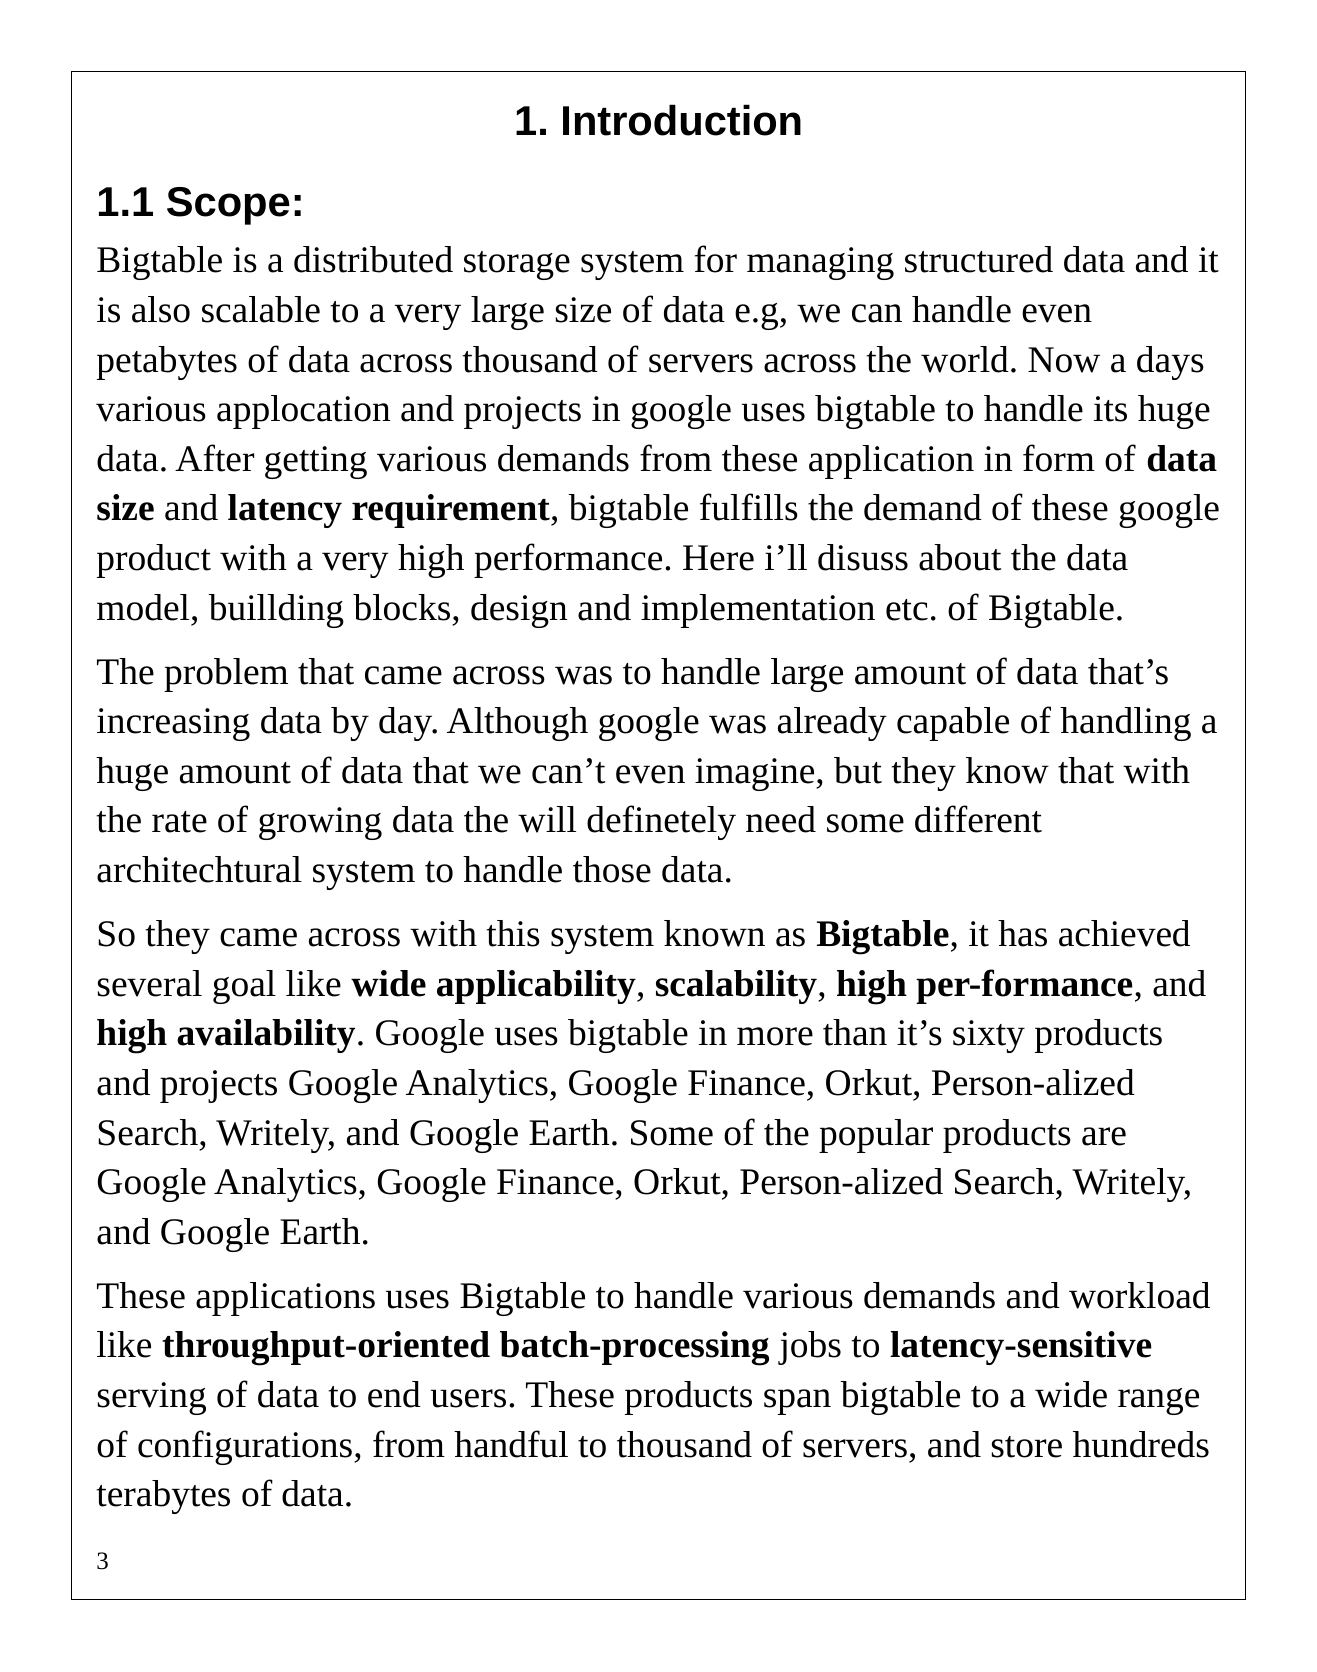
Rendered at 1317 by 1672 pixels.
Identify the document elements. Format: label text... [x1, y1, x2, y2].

text These applications uses Bigtable to handle various demands and workload like throughput-oriented batch-processing jobs to latency-sensitive serving of data to end users. These products span bigtable to a wide range of configurations, from handful to thousand of servers, and store hundreds terabytes of data. [96, 1273, 1221, 1515]
text The problem that came across was to handle large amount of data that’s increasing data by day. Although google was already capable of handling a huge amount of data that we can’t even imagine, but they know that with the rate of growing data the will definetely need some different architechtural system to handle those data. [96, 649, 1221, 891]
subtitle 1.1 Scope: [96, 177, 1221, 225]
text So they came across with this system known as Bigtable, it has achieved several goal like wide applicability, scalability, high per-formance, and high availability. Google uses bigtable in more than it’s sixty products and projects Google Analytics, Google Finance, Orkut, Person-alized Search, Writely, and Google Earth. Some of the popular products are Google Analytics, Google Finance, Orkut, Person-alized Search, Writely, and Google Earth. [96, 912, 1221, 1252]
text Bigtable is a distributed storage system for managing structured data and it is also scalable to a very large size of data e.g, we can handle even petabytes of data across thousand of servers across the world. Now a days various applocation and projects in google uses bigtable to handle its huge data. After getting various demands from these application in form of data size and latency requirement, bigtable fulfills the demand of these google product with a very high performance. Here i’ll disuss about the data model, buillding blocks, design and implementation etc. of Bigtable. [96, 238, 1221, 628]
subtitle 1. Introduction [96, 96, 1221, 144]
